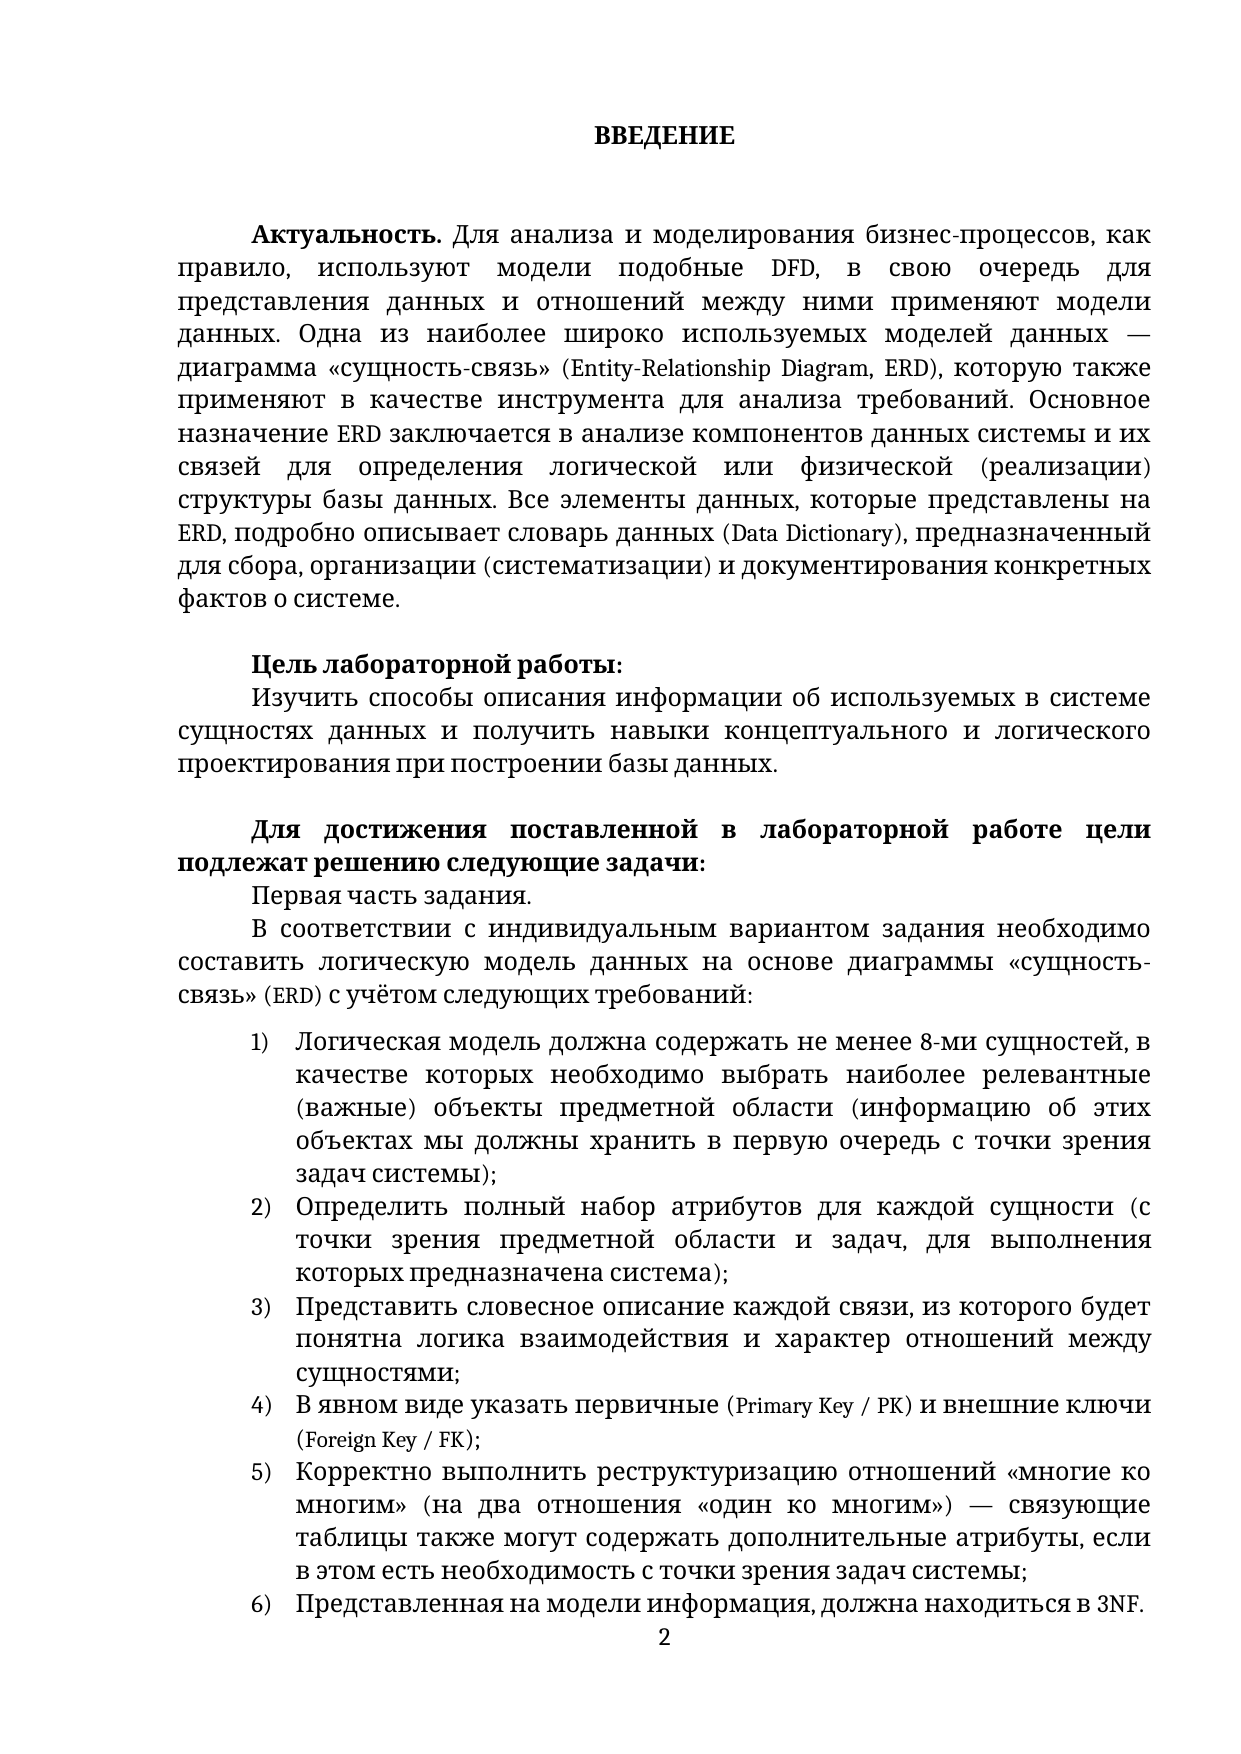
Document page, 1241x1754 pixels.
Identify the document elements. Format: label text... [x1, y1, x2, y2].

list Представить словесное описание каждой связи, из которого будет понятна логика взаимодействия и характер отношений между сущностями; [251, 1292, 1152, 1387]
text В соответствии с индивидуальным вариантом задания необходимо составить логическую модель данных на основе диаграммы «сущность-связь» (ERD) с учётом следующих требований: [177, 915, 1152, 1009]
text Цель лабораторной работы: [177, 651, 1152, 679]
text Изучить способы описания информации об используемых в системе сущностях данных и получить навыки концептуального и логического проектирования при построении базы данных. [177, 684, 1152, 778]
text Для достижения поставленной в лабораторной работе цели подлежат решению следующие задачи: [177, 816, 1152, 877]
subtitle ВВЕДЕНИЕ [177, 122, 1152, 151]
text Первая часть задания. [177, 882, 1152, 911]
list Определить полный набор атрибутов для каждой сущности (с точки зрения предметной области и задач, для выполнения которых предназначена система); [251, 1193, 1152, 1288]
text Актуальность. Для анализа и моделирования бизнес-процессов, как правило, используют модели подобные DFD, в свою очередь для представления данных и отношений между ними применяют модели данных. Одна из наиболее широко используемых моделей данных — диаграмма «сущность-связь» (Entity-Relationship Diagram, ERD), которую также применяют в качестве инструмента для анализа требований. Основное назначение ERD заключается в анализе компонентов данных системы и их связей для определения логической или физической (реализации) структуры базы данных. Все элементы данных, которые представлены на ERD, подробно описывает словарь данных (Data Dictionary), предназначенный для сбора, организации (систематизации) и документирования конкретных фактов о системе. [177, 221, 1152, 613]
list Логическая модель должна содержать не менее 8-ми сущностей, в качестве которых необходимо выбрать наиболее релевантные (важные) объекты предметной области (информацию об этих объектах мы должны хранить в первую очередь с точки зрения задач системы); [251, 1028, 1152, 1189]
list Представленная на модели информация, должна находиться в 3NF. [251, 1589, 1152, 1618]
list Корректно выполнить реструктуризацию отношений «многие ко многим» (на два отношения «один ко многим») — связующие таблицы также могут содержать дополнительные атрибуты, если в этом есть необходимость с точки зрения задач системы; [251, 1457, 1152, 1585]
list В явном виде указать первичные (Primary Key / PK) и внешние ключи (Foreign Key / FK); [251, 1391, 1152, 1453]
